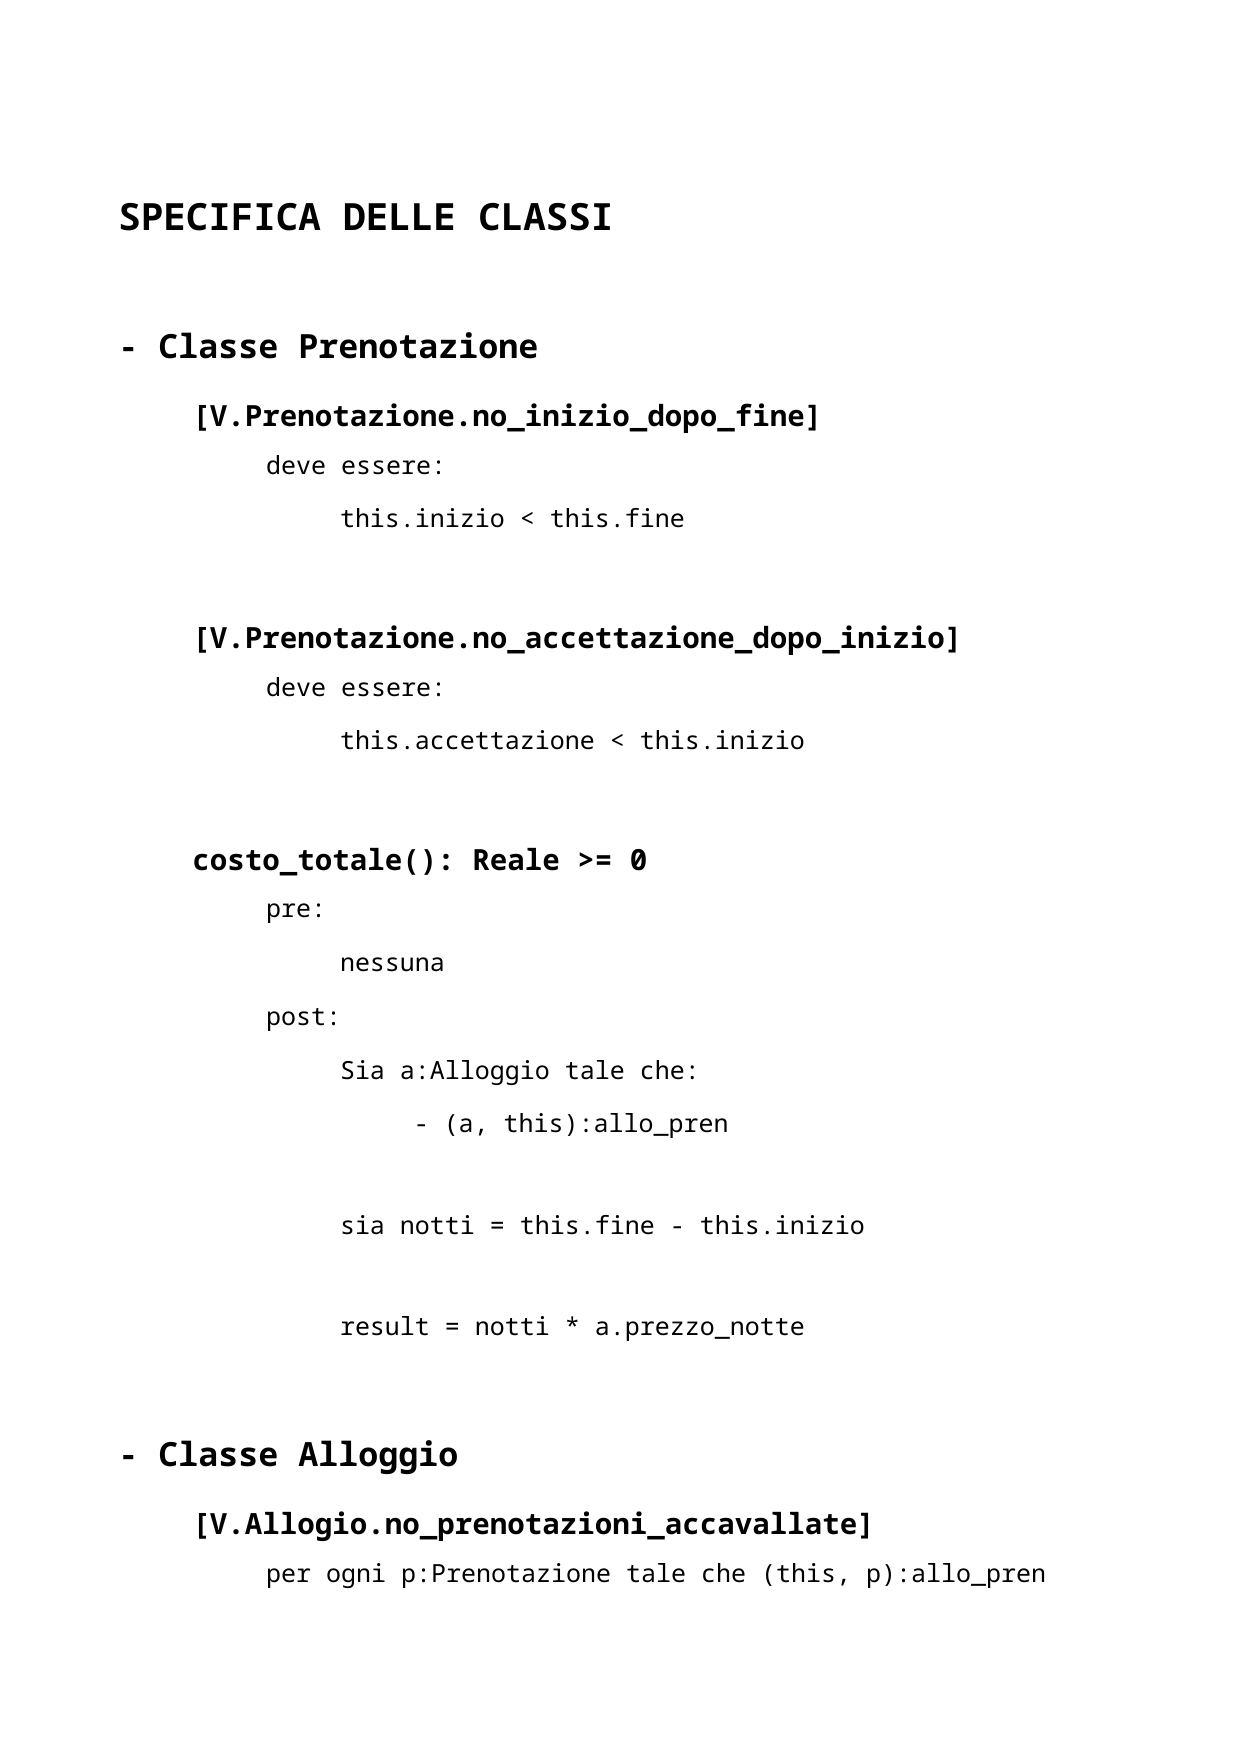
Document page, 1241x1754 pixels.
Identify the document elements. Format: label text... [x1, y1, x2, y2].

subtitle costo_totale(): Reale >= 0 [118, 839, 1122, 879]
subtitle [V.Allogio.no_prenotazioni_accavallate] [118, 1503, 1122, 1543]
text result = notti * a.prezzo_notte [118, 1309, 1122, 1343]
text deve essere: [118, 669, 1122, 703]
text Sia a:Alloggio tale che: [118, 1052, 1122, 1086]
subtitle - Classe Alloggio [118, 1431, 1122, 1476]
subtitle [V.Prenotazione.no_accettazione_dopo_inizio] [118, 617, 1122, 657]
text sia notti = this.fine - this.inizio [118, 1207, 1122, 1242]
text this.inizio < this.fine [118, 501, 1122, 535]
text - (a, this):allo_pren [118, 1106, 1122, 1140]
text this.accettazione < this.inizio [118, 723, 1122, 757]
text pre: [118, 891, 1122, 925]
subtitle SPECIFICA DELLE CLASSI [118, 191, 1122, 242]
subtitle - Classe Prenotazione [118, 323, 1122, 368]
text per ogni p:Prenotazione tale che (this, p):allo_pren [118, 1556, 1122, 1590]
subtitle [V.Prenotazione.no_inizio_dopo_fine] [118, 395, 1122, 435]
text nessuna [118, 945, 1122, 979]
text post: [118, 999, 1122, 1033]
text deve essere: [118, 447, 1122, 481]
